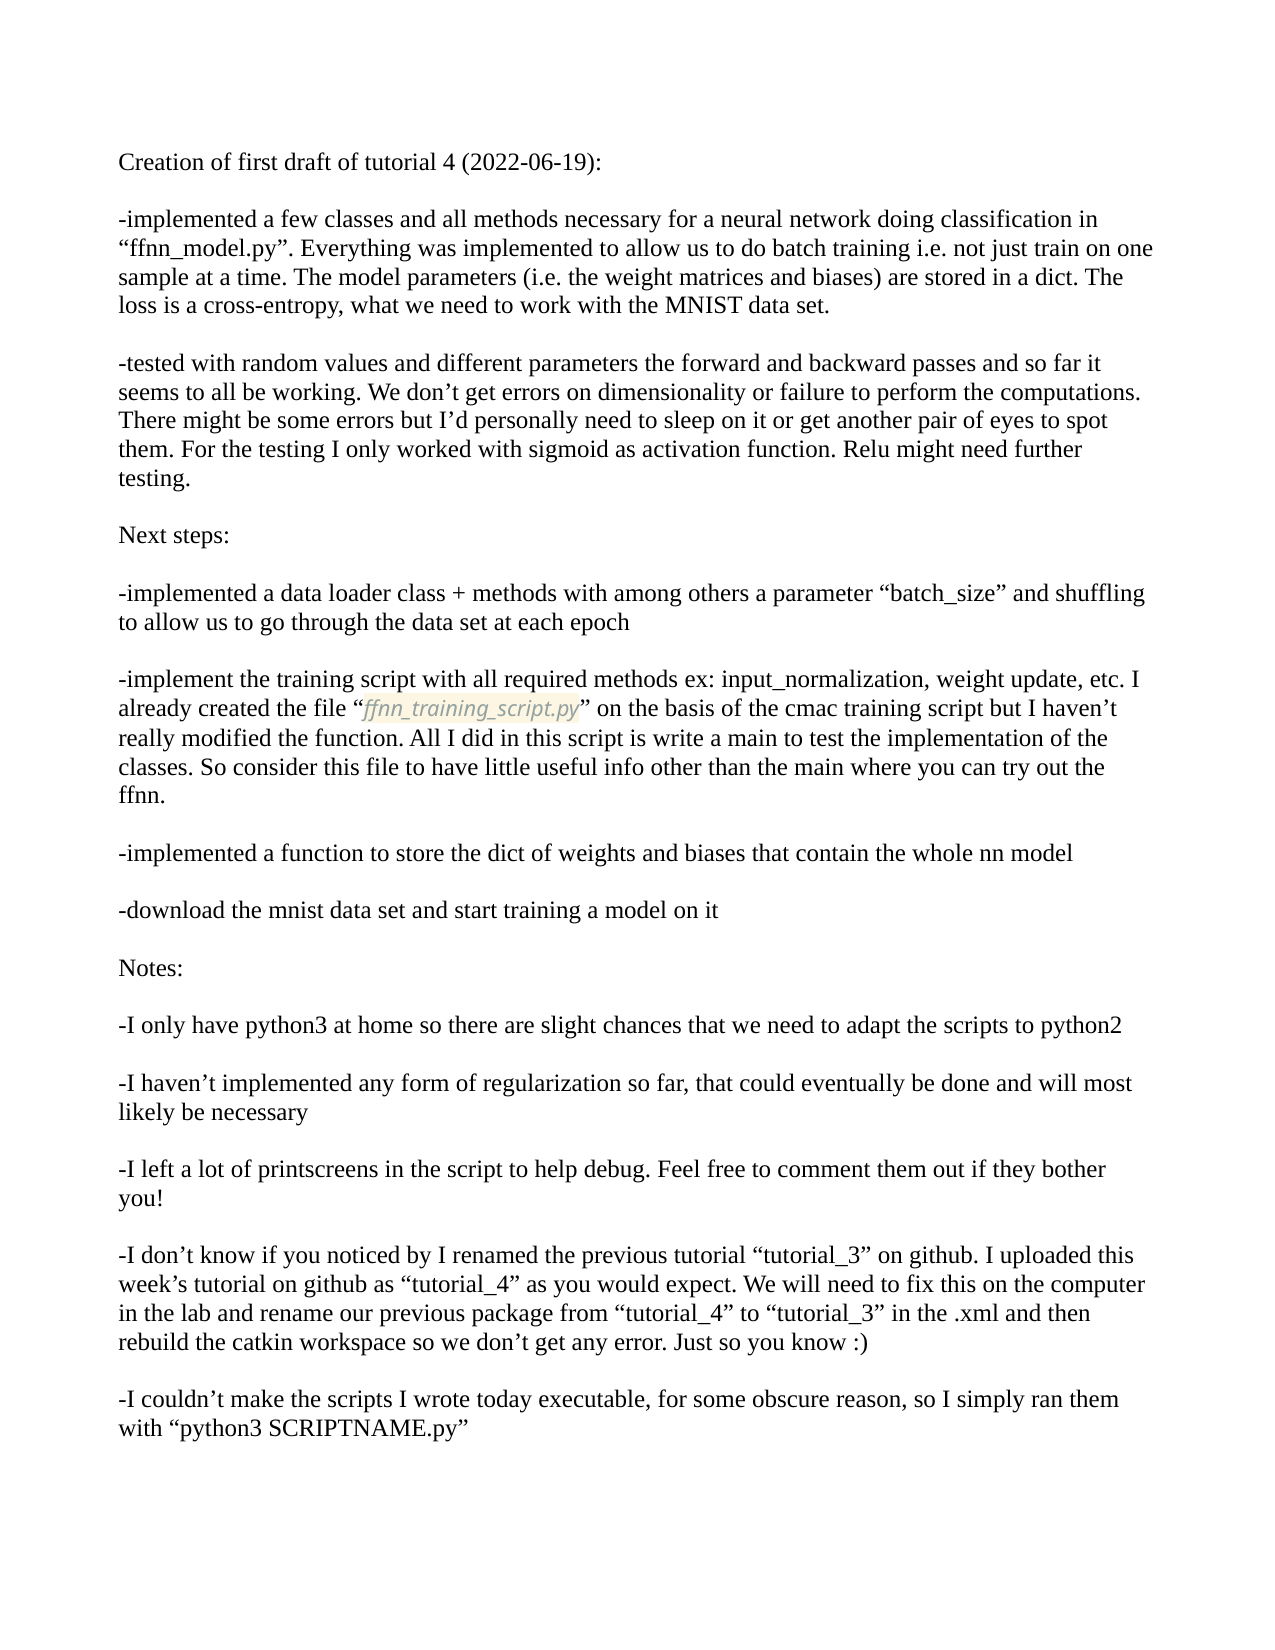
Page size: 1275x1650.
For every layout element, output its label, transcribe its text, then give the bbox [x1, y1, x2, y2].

text -I only have python3 at home so there are slight chances that we need to adapt the scripts to python2 [118, 1010, 1157, 1039]
text -implement the training script with all required methods ex: input_normalization, weight update, etc. I already created the file “ffnn_training_script.py” on the basis of the cmac training script but I haven’t really modified the function. All I did in this script is write a main to test the implementation of the classes. So consider this file to have little useful info other than the main where you can try out the ffnn. [118, 664, 1157, 809]
text Creation of first draft of tutorial 4 (2022-06-19): [118, 147, 1157, 176]
text -implemented a data loader class + methods with among others a parameter “batch_size” and shuffling to allow us to go through the data set at each epoch [118, 578, 1157, 636]
text -implemented a few classes and all methods necessary for a neural network doing classification in “ffnn_model.py”. Everything was implemented to allow us to do batch training i.e. not just train on one sample at a time. The model parameters (i.e. the weight matrices and biases) are stored in a dict. The loss is a cross-entropy, what we need to work with the MNIST data set. [118, 204, 1157, 319]
text -implemented a function to store the dict of weights and biases that contain the whole nn model [118, 838, 1157, 867]
text -I haven’t implemented any form of regularization so far, that could eventually be done and will most likely be necessary [118, 1068, 1157, 1125]
text -download the mnist data set and start training a model on it [118, 895, 1157, 924]
text -I don’t know if you noticed by I renamed the previous tutorial “tutorial_3” on github. I uploaded this week’s tutorial on github as “tutorial_4” as you would expect. We will need to fix this on the computer in the lab and rename our previous package from “tutorial_4” to “tutorial_3” in the .xml and then rebuild the catkin workspace so we don’t get any error. Just so you know :) [118, 1240, 1157, 1355]
text Next steps: [118, 521, 1157, 549]
text -tested with random values and different parameters the forward and backward passes and so far it seems to all be working. We don’t get errors on dimensionality or failure to perform the computations. There might be some errors but I’d personally need to sleep on it or get another pair of eyes to spot them. For the testing I only worked with sigmoid as activation function. Relu might need further testing. [118, 348, 1157, 492]
text -I left a lot of printscreens in the script to help debug. Feel free to comment them out if they bother you! [118, 1154, 1157, 1212]
text Notes: [118, 953, 1157, 982]
text -I couldn’t make the scripts I wrote today executable, for some obscure reason, so I simply ran them with “python3 SCRIPTNAME.py” [118, 1384, 1157, 1442]
